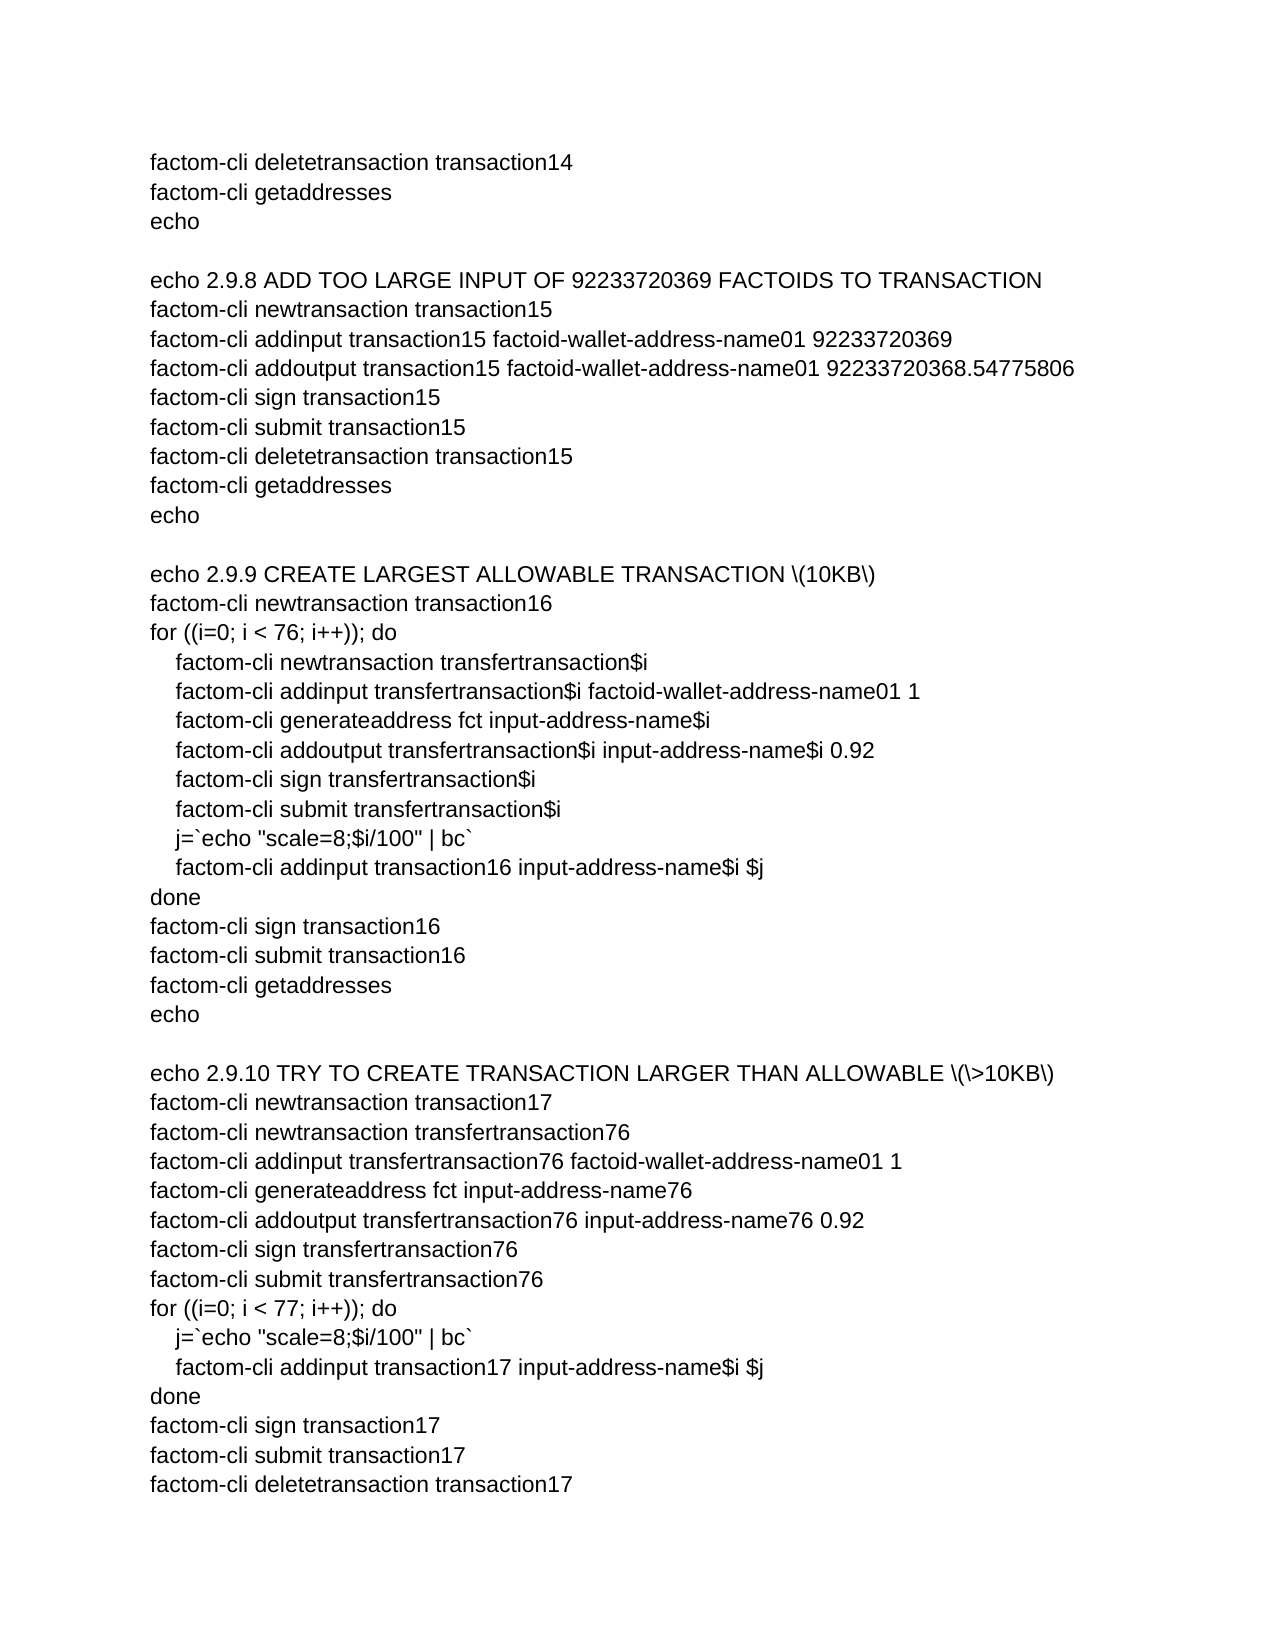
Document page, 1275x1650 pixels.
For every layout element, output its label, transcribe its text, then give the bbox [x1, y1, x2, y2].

text factom-cli deletetransaction transaction17 [150, 1472, 1125, 1497]
text factom-cli getaddresses [150, 972, 1125, 998]
text factom-cli addinput transaction16 input-address-name$i $j [150, 855, 1125, 881]
text j=`echo "scale=8;$i/100" | bc` [150, 826, 1125, 851]
text factom-cli addoutput transfertransaction76 input-address-name76 0.92 [150, 1207, 1125, 1233]
text factom-cli newtransaction transaction17 [150, 1090, 1125, 1116]
text factom-cli deletetransaction transaction15 [150, 444, 1125, 469]
text factom-cli newtransaction transaction16 [150, 591, 1125, 616]
text factom-cli addinput transaction17 input-address-name$i $j [150, 1354, 1125, 1380]
text factom-cli newtransaction transaction15 [150, 297, 1125, 322]
text factom-cli addinput transaction15 factoid-wallet-address-name01 92233720369 [150, 326, 1125, 352]
text factom-cli addinput transfertransaction76 factoid-wallet-address-name01 1 [150, 1149, 1125, 1174]
text factom-cli sign transaction15 [150, 385, 1125, 411]
text factom-cli addinput transfertransaction$i factoid-wallet-address-name01 1 [150, 679, 1125, 704]
text factom-cli sign transaction16 [150, 914, 1125, 939]
text factom-cli generateaddress fct input-address-name$i [150, 708, 1125, 734]
text factom-cli submit transfertransaction76 [150, 1266, 1125, 1292]
text done [150, 1384, 1125, 1409]
text factom-cli submit transaction16 [150, 943, 1125, 969]
text factom-cli newtransaction transfertransaction$i [150, 649, 1125, 675]
text echo [150, 502, 1125, 528]
text echo 2.9.9 CREATE LARGEST ALLOWABLE TRANSACTION \(10KB\) [150, 561, 1125, 587]
text echo [150, 1002, 1125, 1027]
text factom-cli getaddresses [150, 473, 1125, 499]
text done [150, 884, 1125, 910]
text factom-cli submit transaction17 [150, 1442, 1125, 1468]
text factom-cli sign transfertransaction$i [150, 767, 1125, 792]
text factom-cli newtransaction transfertransaction76 [150, 1119, 1125, 1145]
text factom-cli getaddresses [150, 179, 1125, 205]
text echo 2.9.8 ADD TOO LARGE INPUT OF 92233720369 FACTOIDS TO TRANSACTION [150, 267, 1125, 293]
text factom-cli generateaddress fct input-address-name76 [150, 1178, 1125, 1204]
text echo [150, 209, 1125, 234]
text factom-cli submit transfertransaction$i [150, 796, 1125, 822]
text factom-cli sign transfertransaction76 [150, 1237, 1125, 1262]
text for ((i=0; i < 76; i++)); do [150, 620, 1125, 646]
text echo 2.9.10 TRY TO CREATE TRANSACTION LARGER THAN ALLOWABLE \(\>10KB\) [150, 1061, 1125, 1086]
text for ((i=0; i < 77; i++)); do [150, 1296, 1125, 1321]
text factom-cli addoutput transfertransaction$i input-address-name$i 0.92 [150, 737, 1125, 763]
text factom-cli submit transaction15 [150, 414, 1125, 440]
text factom-cli deletetransaction transaction14 [150, 150, 1125, 176]
text factom-cli addoutput transaction15 factoid-wallet-address-name01 92233720368.54775806 [150, 356, 1125, 381]
text factom-cli sign transaction17 [150, 1413, 1125, 1439]
text j=`echo "scale=8;$i/100" | bc` [150, 1325, 1125, 1351]
